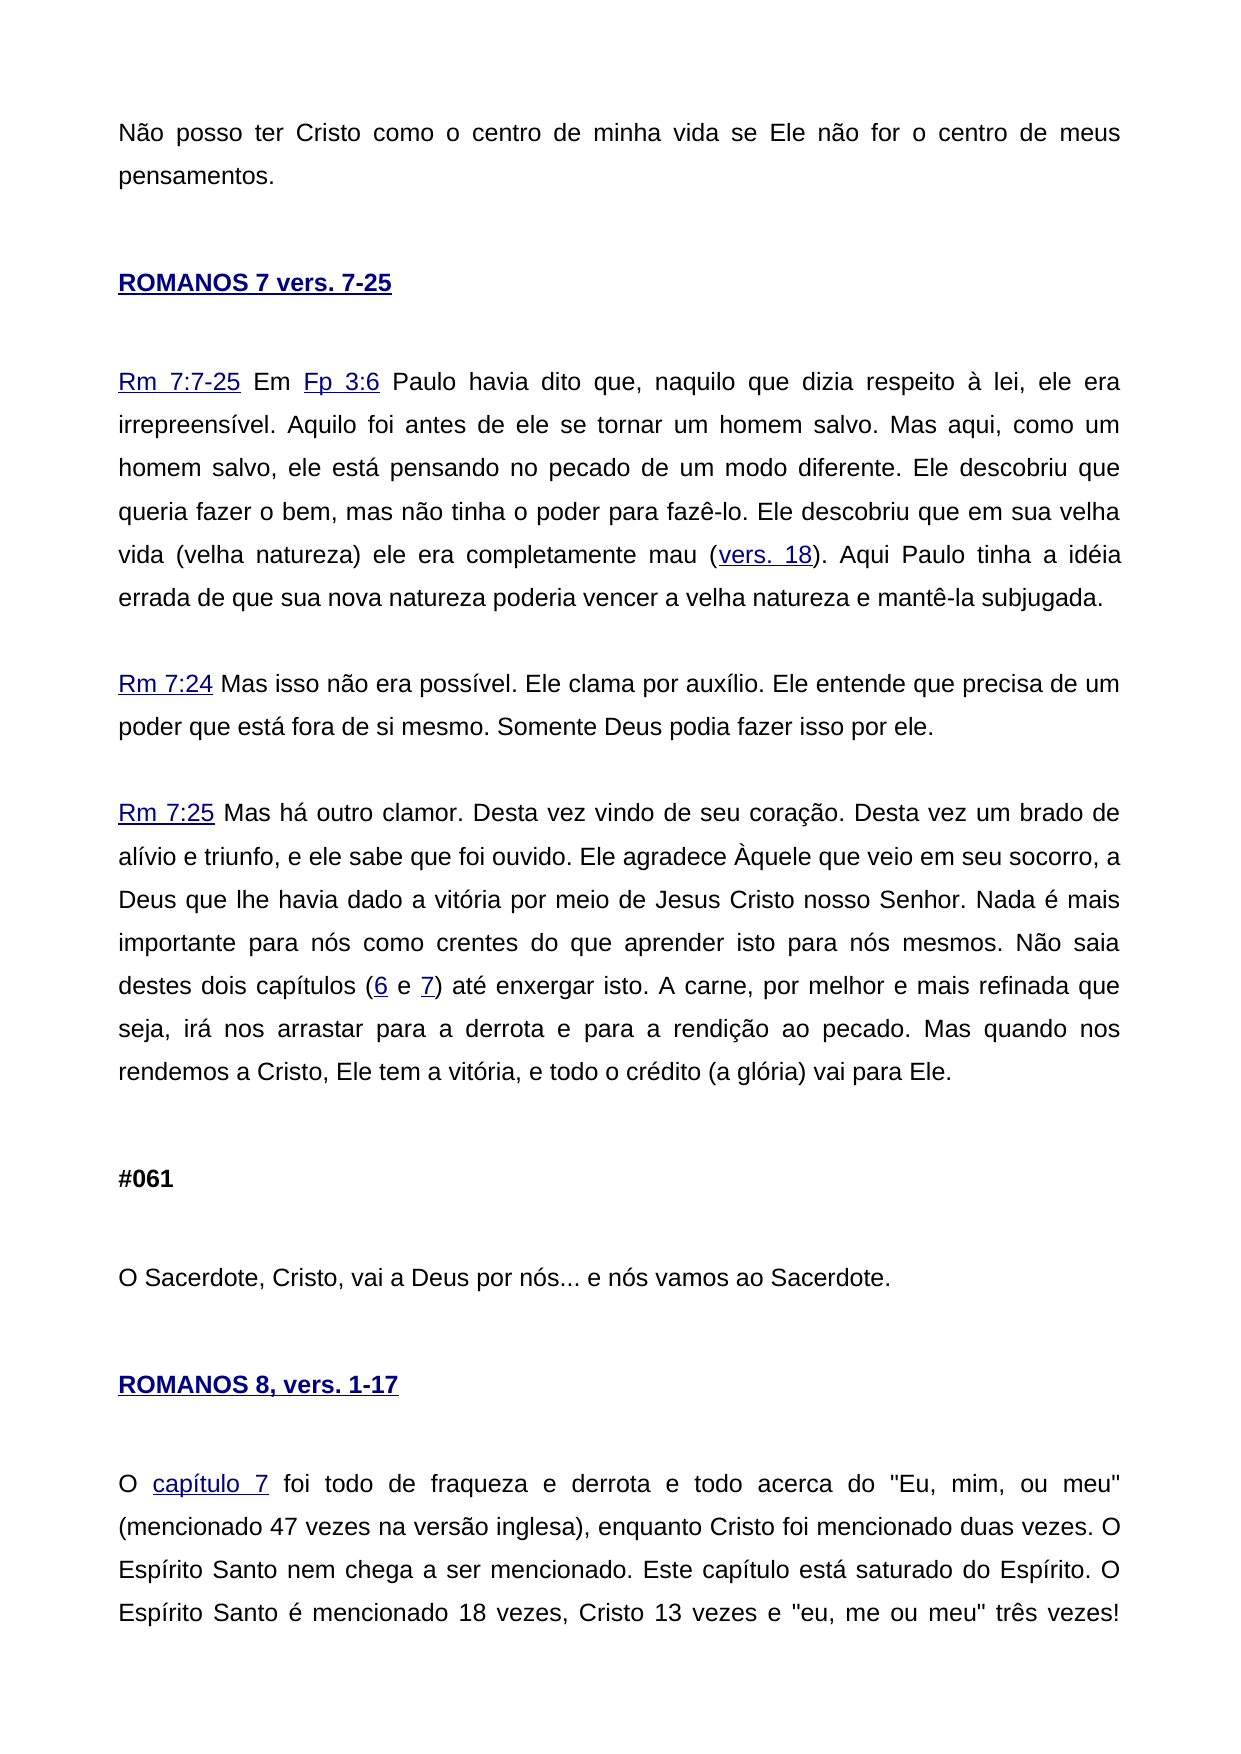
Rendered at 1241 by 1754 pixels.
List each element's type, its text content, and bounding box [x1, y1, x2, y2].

text Rm 7:7-25 Em Fp 3:6 Paulo havia dito que, naquilo que dizia respeito à lei, ele era irrepreensível. Aquilo foi antes de ele se tornar um homem salvo. Mas aqui, como um homem salvo, ele está pensando no pecado de um modo diferente. Ele descobriu que queria fazer o bem, mas não tinha o poder para fazê-lo. Ele descobriu que em sua velha vida (velha natureza) ele era completamente mau (vers. 18). Aqui Paulo tinha a idéia errada de que sua nova natureza poderia vencer a velha natureza e mantê-la subjugada. [118, 367, 1122, 611]
subtitle ROMANOS 7 vers. 7-25 [118, 268, 1122, 297]
subtitle ROMANOS 8, vers. 1-17 [118, 1370, 1122, 1399]
text O capítulo 7 foi todo de fraqueza e derrota e todo acerca do "Eu, mim, ou meu" (mencionado 47 vezes na versão inglesa), enquanto Cristo foi mencionado duas vezes. O Espírito Santo nem chega a ser mencionado. Este capítulo está saturado do Espírito. O Espírito Santo é mencionado 18 vezes, Cristo 13 vezes e "eu, me ou meu" três vezes! [118, 1469, 1122, 1627]
text Rm 7:25 Mas há outro clamor. Desta vez vindo de seu coração. Desta vez um brado de alívio e triunfo, e ele sabe que foi ouvido. Ele agradece Àquele que veio em seu socorro, a Deus que lhe havia dado a vitória por meio de Jesus Cristo nosso Senhor. Nada é mais importante para nós como crentes do que aprender isto para nós mesmos. Não saia destes dois capítulos (6 e 7) até enxergar isto. A carne, por melhor e mais refinada que seja, irá nos arrastar para a derrota e para a rendição ao pecado. Mas quando nos rendemos a Cristo, Ele tem a vitória, e todo o crédito (a glória) vai para Ele. [118, 798, 1122, 1086]
text O Sacerdote, Cristo, vai a Deus por nós... e nós vamos ao Sacerdote. [118, 1263, 1122, 1292]
subtitle #061 [118, 1164, 1122, 1193]
text Não posso ter Cristo como o centro de minha vida se Ele não for o centro de meus pensamentos. [118, 118, 1122, 190]
text Rm 7:24 Mas isso não era possível. Ele clama por auxílio. Ele entende que precisa de um poder que está fora de si mesmo. Somente Deus podia fazer isso por ele. [118, 669, 1122, 741]
